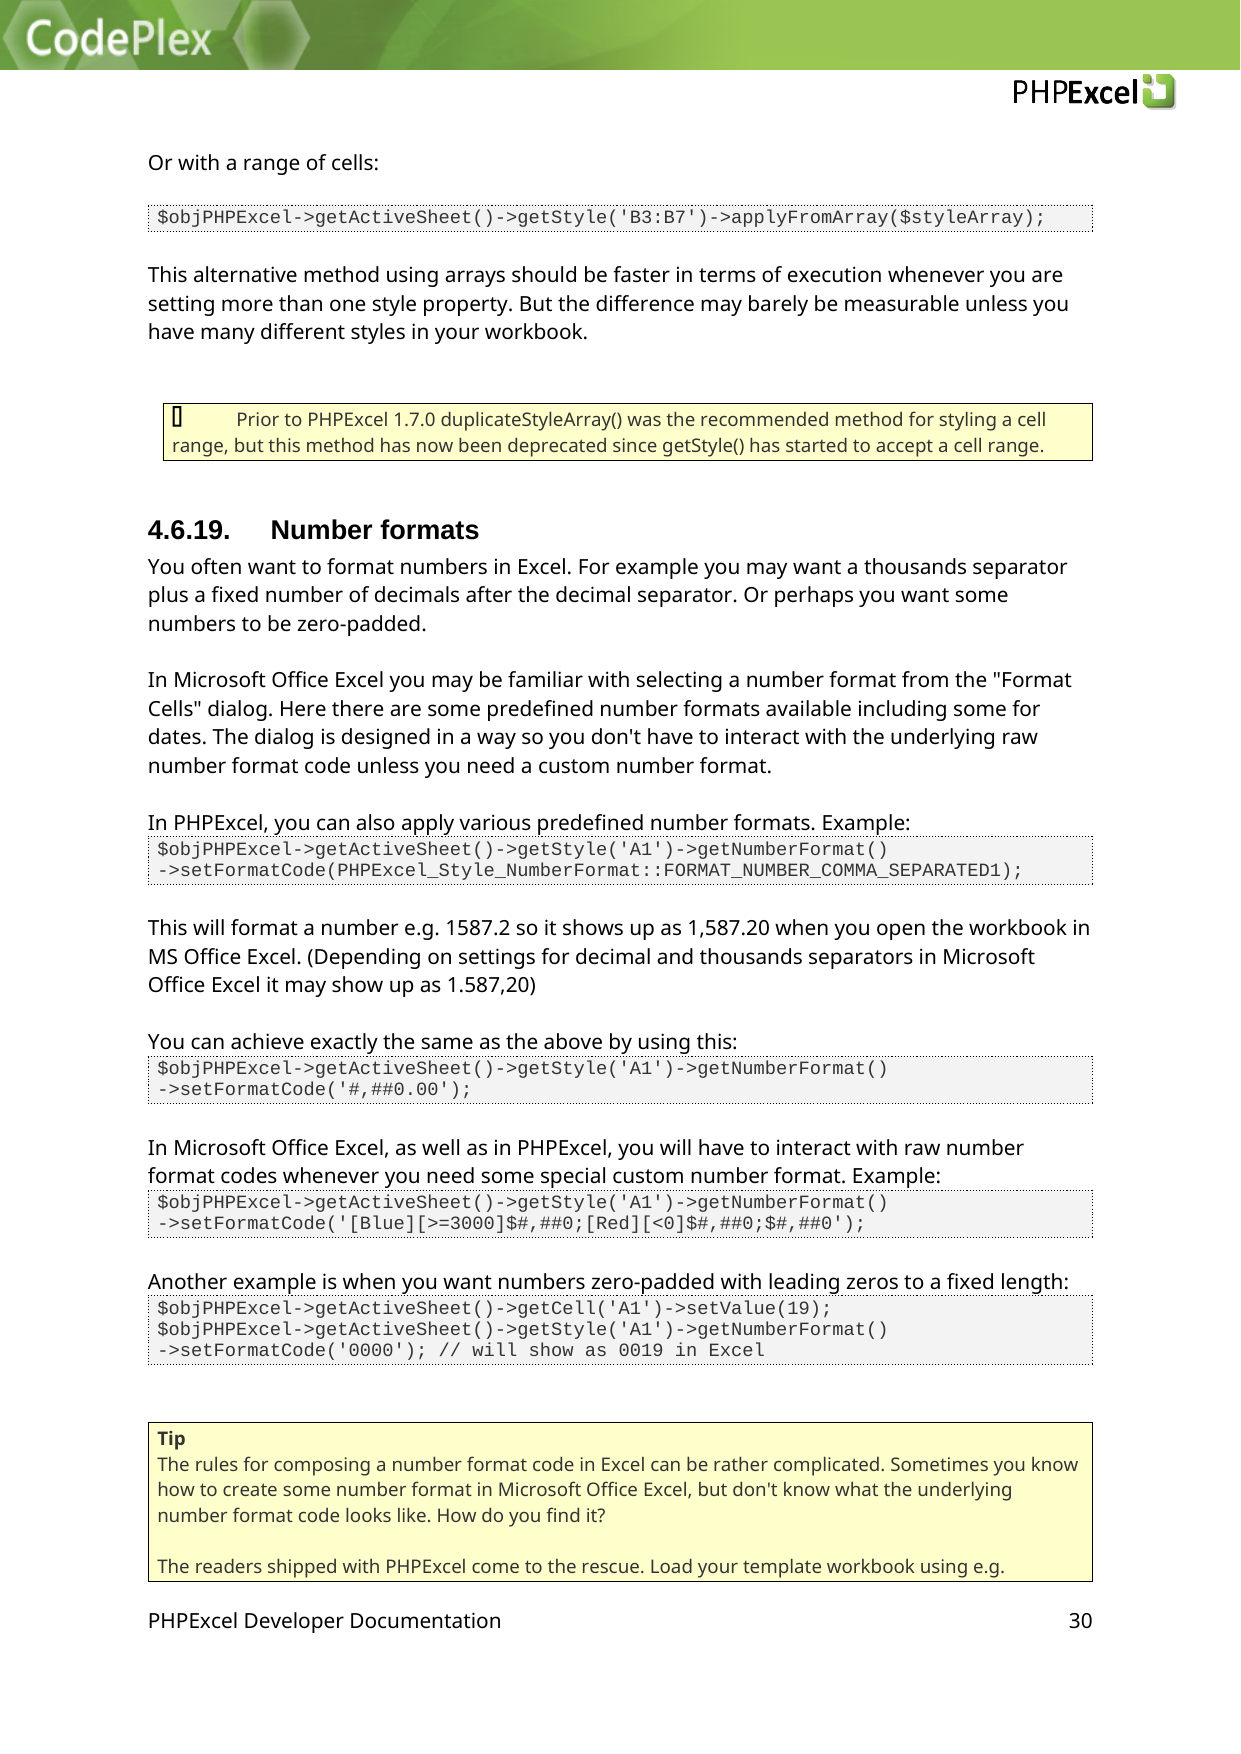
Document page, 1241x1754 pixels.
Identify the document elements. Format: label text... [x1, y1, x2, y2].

text ->setFormatCode('[Blue][>=3000]$#,##0;[Red][<0]$#,##0;$#,##0'); [148, 1211, 1093, 1238]
text This will format a number e.g. 1587.2 so it shows up as 1,587.20 when you open the workbook in MS Office Excel. (Depending on settings for decimal and thousands separators in Microsoft Office Excel it may show up as 1.587,20) [148, 913, 1093, 999]
text ->setFormatCode(PHPExcel_Style_NumberFormat::FORMAT_NUMBER_COMMA_SEPARATED1); [148, 857, 1093, 885]
text $objPHPExcel->getActiveSheet()->getStyle('A1')->getNumberFormat() [148, 1056, 1093, 1077]
text In Microsoft Office Excel you may be familiar with selecting a number format from the "Format Cells" dialog. Here there are some predefined number formats available including some for dates. The dialog is designed in a way so you don't have to interact with the underlying raw number format code unless you need a custom number format. [148, 666, 1093, 779]
text $objPHPExcel->getActiveSheet()->getCell('A1')->setValue(19); [148, 1295, 1093, 1317]
text $objPHPExcel->getActiveSheet()->getStyle('A1')->getNumberFormat() [148, 836, 1093, 857]
subtitle Number formats [148, 514, 1093, 546]
text You can achieve exactly the same as the above by using this: [148, 1027, 1093, 1056]
text In Microsoft Office Excel, as well as in PHPExcel, you will have to interact with raw number format codes whenever you need some special custom number format. Example: [148, 1133, 1093, 1190]
list Prior to PHPExcel 1.7.0 duplicateStyleArray() was the recommended method for styling a cell range, but this method has now been deprecated since getStyle() has started to accept a cell range. [164, 404, 1092, 460]
text Another example is when you want numbers zero-padded with leading zeros to a fixed length: [148, 1267, 1093, 1295]
text ->setFormatCode('#,##0.00'); [148, 1077, 1093, 1104]
text $objPHPExcel->getActiveSheet()->getStyle('A1')->getNumberFormat() [148, 1190, 1093, 1211]
text $objPHPExcel->getActiveSheet()->getStyle('B3:B7')->applyFromArray($styleArray); [148, 204, 1093, 232]
text This alternative method using arrays should be faster in terms of execution whenever you are setting more than one style property. But the difference may barely be measurable unless you have many different styles in your workbook. [148, 260, 1093, 346]
text You often want to format numbers in Excel. For example you may want a thousands separator plus a fixed number of decimals after the decimal separator. Or perhaps you want some numbers to be zero-padded. [148, 552, 1093, 637]
text In PHPExcel, you can also apply various predefined number formats. Example: [148, 808, 1093, 836]
text Or with a range of cells: [148, 148, 1093, 176]
text Tip The rules for composing a number format code in Excel can be rather complicated. Sometimes you know how to create some number format in Microsoft Office Excel, but don't know what the underlying number format code looks like. How do you find it? The readers shipped with PHPExcel come to the rescue. Load your template workbook using e.g. [149, 1423, 1092, 1581]
text ->setFormatCode('0000'); // will show as 0019 in Excel [148, 1338, 1093, 1365]
text $objPHPExcel->getActiveSheet()->getStyle('A1')->getNumberFormat() [148, 1317, 1093, 1338]
